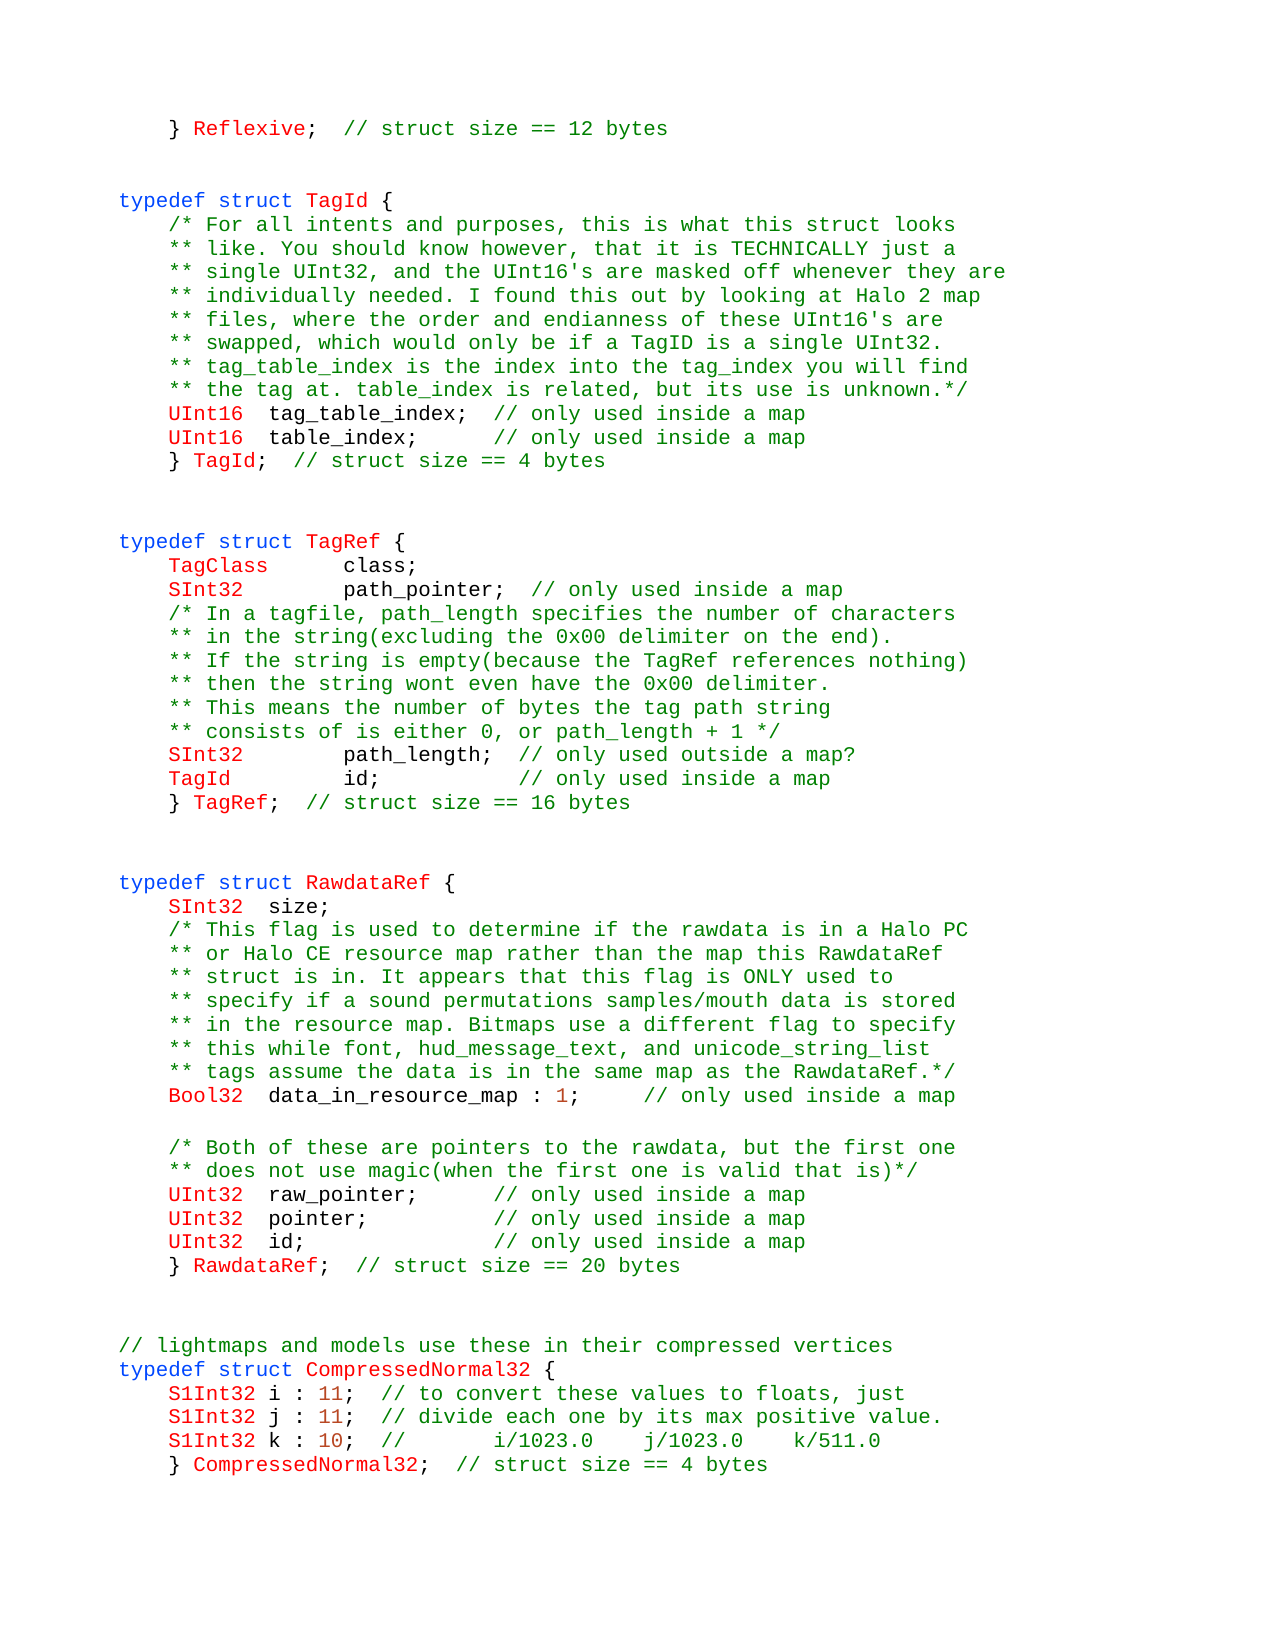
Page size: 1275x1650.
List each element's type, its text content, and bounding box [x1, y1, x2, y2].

text ** files, where the order and endianness of these UInt16's are [118, 308, 1157, 332]
text UInt32 id; // only used inside a map [118, 1231, 1157, 1255]
text UInt16 tag_table_index; // only used inside a map [118, 403, 1157, 427]
text /* For all intents and purposes, this is what this struct looks [118, 214, 1157, 238]
text S1Int32 k : 10; // i/1023.0 j/1023.0 k/511.0 [118, 1430, 1157, 1453]
text UInt32 raw_pointer; // only used inside a map [118, 1184, 1157, 1208]
text ** This means the number of bytes the tag path string [118, 697, 1157, 721]
text ** tags assume the data is in the same map as the RawdataRef.*/ [118, 1061, 1157, 1085]
text ** then the string wont even have the 0x00 delimiter. [118, 673, 1157, 697]
text ** or Halo CE resource map rather than the map this RawdataRef [118, 943, 1157, 967]
text SInt32 size; [118, 896, 1157, 919]
text typedef struct TagId { [118, 190, 1157, 214]
text } CompressedNormal32; // struct size == 4 bytes [118, 1453, 1157, 1477]
text } TagId; // struct size == 4 bytes [118, 450, 1157, 474]
text ** tag_table_index is the index into the tag_index you will find [118, 356, 1157, 379]
text SInt32 path_length; // only used outside a map? [118, 744, 1157, 768]
text /* Both of these are pointers to the rawdata, but the first one [118, 1137, 1157, 1160]
text TagClass class; [118, 555, 1157, 579]
text ** consists of is either 0, or path_length + 1 */ [118, 721, 1157, 744]
text TagId id; // only used inside a map [118, 768, 1157, 792]
text ** individually needed. I found this out by looking at Halo 2 map [118, 285, 1157, 308]
text typedef struct CompressedNormal32 { [118, 1359, 1157, 1383]
text UInt16 table_index; // only used inside a map [118, 427, 1157, 450]
text SInt32 path_pointer; // only used inside a map [118, 579, 1157, 602]
text S1Int32 i : 11; // to convert these values to floats, just [118, 1383, 1157, 1406]
text ** in the resource map. Bitmaps use a different flag to specify [118, 1014, 1157, 1037]
text ** swapped, which would only be if a TagID is a single UInt32. [118, 332, 1157, 356]
text S1Int32 j : 11; // divide each one by its max positive value. [118, 1406, 1157, 1430]
text ** this while font, hud_message_text, and unicode_string_list [118, 1037, 1157, 1061]
text ** the tag at. table_index is related, but its use is unknown.*/ [118, 379, 1157, 403]
text typedef struct TagRef { [118, 532, 1157, 555]
text } Reflexive; // struct size == 12 bytes [118, 118, 1157, 142]
text /* This flag is used to determine if the rawdata is in a Halo PC [118, 919, 1157, 943]
text ** specify if a sound permutations samples/mouth data is stored [118, 990, 1157, 1014]
text typedef struct RawdataRef { [118, 872, 1157, 896]
text ** struct is in. It appears that this flag is ONLY used to [118, 967, 1157, 990]
text ** If the string is empty(because the TagRef references nothing) [118, 650, 1157, 673]
text ** single UInt32, and the UInt16's are masked off whenever they are [118, 261, 1157, 285]
text } TagRef; // struct size == 16 bytes [118, 792, 1157, 815]
text // lightmaps and models use these in their compressed vertices [118, 1335, 1157, 1359]
text /* In a tagfile, path_length specifies the number of characters [118, 602, 1157, 626]
text ** does not use magic(when the first one is valid that is)*/ [118, 1160, 1157, 1184]
text Bool32 data_in_resource_map : 1; // only used inside a map [118, 1085, 1157, 1108]
text } RawdataRef; // struct size == 20 bytes [118, 1255, 1157, 1279]
text ** like. You should know however, that it is TECHNICALLY just a [118, 238, 1157, 261]
text UInt32 pointer; // only used inside a map [118, 1208, 1157, 1231]
text ** in the string(excluding the 0x00 delimiter on the end). [118, 626, 1157, 650]
